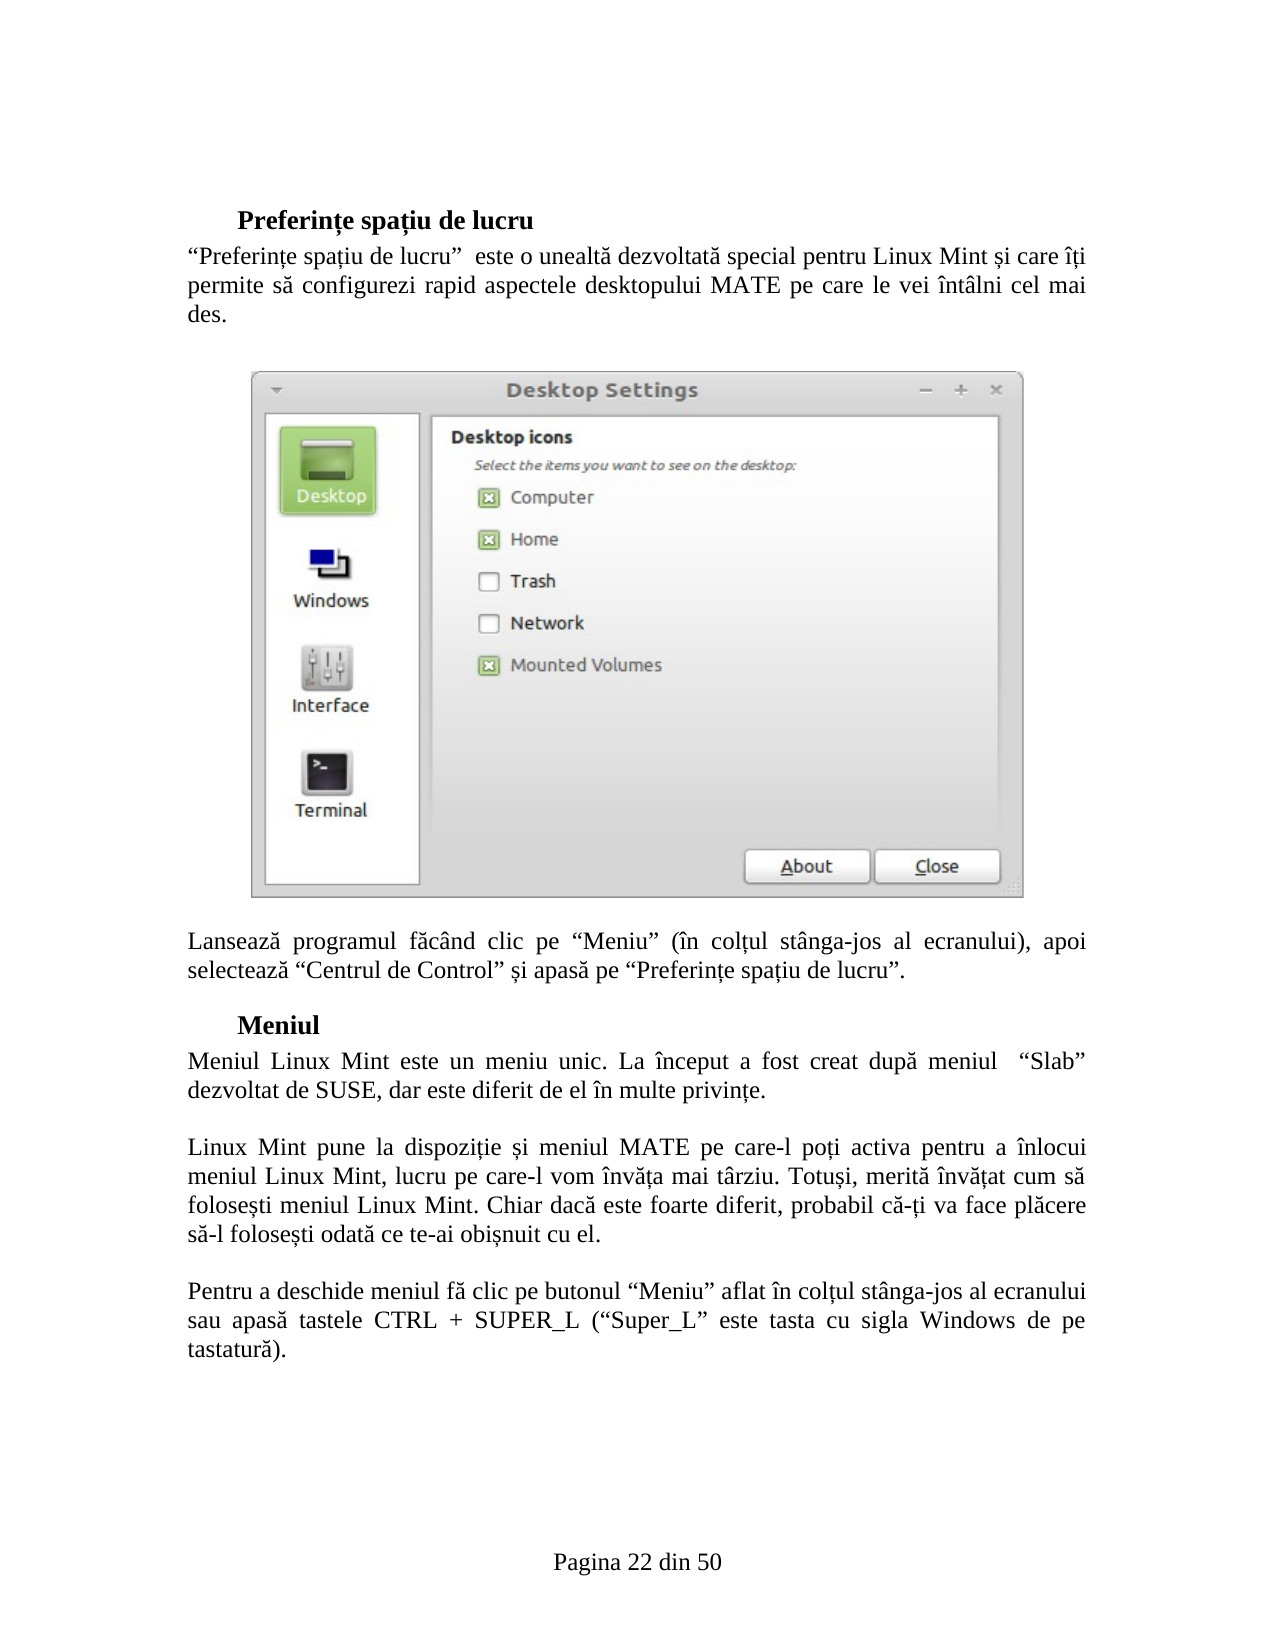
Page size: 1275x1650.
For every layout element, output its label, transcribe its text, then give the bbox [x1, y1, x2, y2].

text Meniul Linux Mint este un meniu unic. La început a fost creat după meniul “Slab” dezvoltat de SUSE, dar este diferit de el în multe privințe. [187, 1046, 1087, 1104]
text Lansează programul făcând clic pe “Meniu” (în colțul stânga-jos al ecranului), apoi selectează “Centrul de Control” și apasă pe “Preferințe spațiu de lucru”. [187, 926, 1087, 984]
subtitle Meniul [187, 1009, 1087, 1040]
text Pentru a deschide meniul fă clic pe butonul “Meniu” aflat în colțul stânga-jos al ecranului sau apasă tastele CTRL + SUPER_L (“Super_L” este tasta cu sigla Windows de pe tastatură). [187, 1276, 1087, 1362]
subtitle Preferințe spațiu de lucru [187, 204, 1087, 235]
text Linux Mint pune la dispoziție și meniul MATE pe care-l poți activa pentru a înlocui meniul Linux Mint, lucru pe care-l vom învăța mai târziu. Totuși, merită învățat cum să folosești meniul Linux Mint. Chiar dacă este foarte diferit, probabil că-ți va face plăcere să-l folosești odată ce te-ai obișnuit cu el. [187, 1132, 1087, 1247]
text “Preferințe spațiu de lucru” este o unealtă dezvoltată special pentru Linux Mint și care îți permite să configurezi rapid aspectele desktopului MATE pe care le vei întâlni cel mai des. [187, 241, 1087, 327]
picture [251, 371, 1024, 898]
